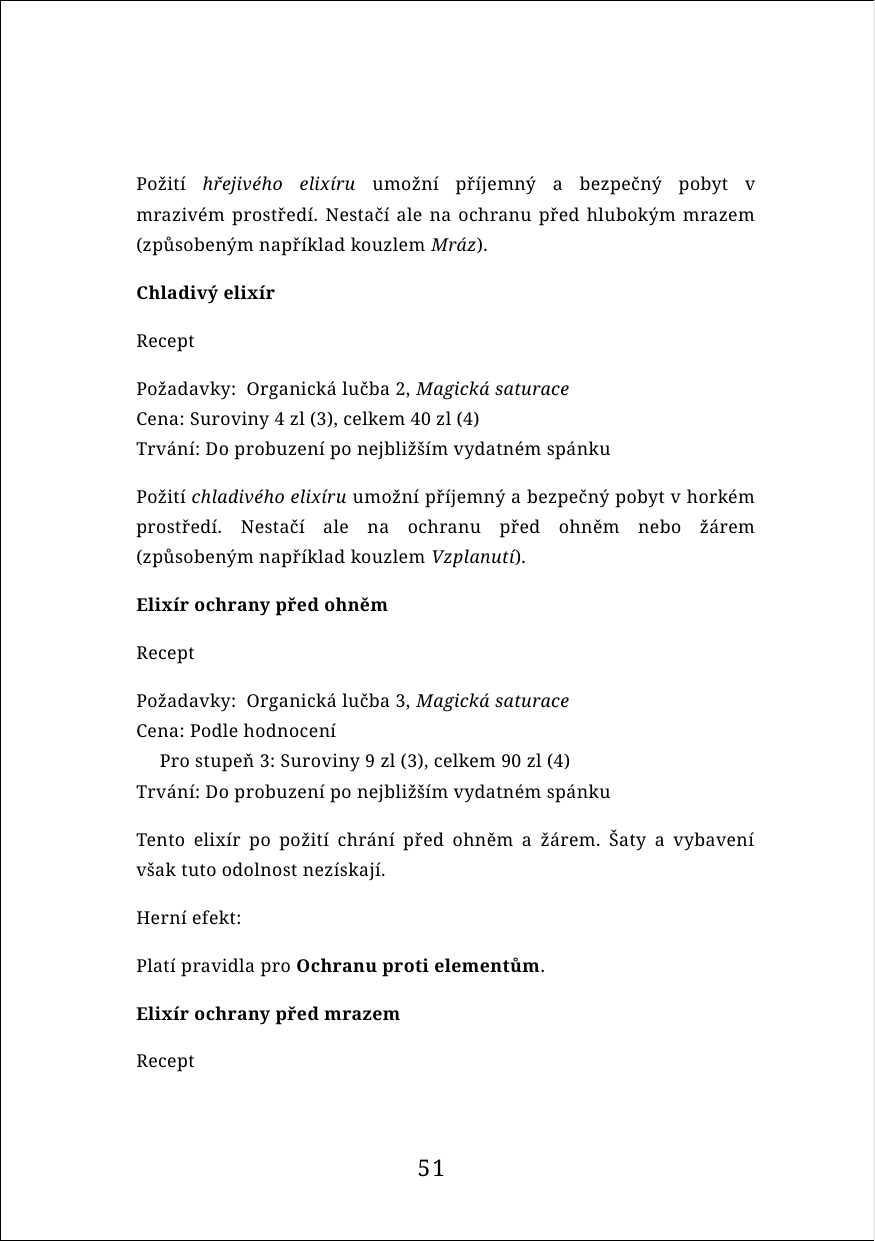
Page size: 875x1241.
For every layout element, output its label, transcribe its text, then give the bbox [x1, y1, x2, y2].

text Chladivý elixír [136, 280, 756, 304]
text Požadavky: Organická lučba 3, Magická saturace Cena: Podle hodnocení Pro stupeň 3: Suroviny 9 zl (3), celkem 90 zl (4) Trvání: Do probuzení po nejbližším vydatném spánku [136, 688, 756, 803]
text Požití chladivého elixíru umožní příjemný a bezpečný pobyt v horkém prostředí. Nestačí ale na ochranu před ohněm nebo žárem (způsobeným například kouzlem Vzplanutí). [136, 484, 756, 569]
text Recept [136, 641, 756, 665]
text Herní efekt: [136, 905, 756, 929]
text Elixír ochrany před mrazem [136, 1001, 756, 1025]
text Požití hřejivého elixíru umožní příjemný a bezpečný pobyt v mrazivém prostředí. Nestačí ale na ochranu před hlubokým mrazem (způsobeným například kouzlem Mráz). [136, 172, 756, 256]
text Tento elixír po požití chrání před ohněm a žárem. Šaty a vybavení však tuto odolnost nezískají. [136, 827, 756, 881]
text Požadavky: Organická lučba 2, Magická saturace Cena: Suroviny 4 zl (3), celkem 40 zl (4) Trvání: Do probuzení po nejbližším vydatném spánku [136, 376, 756, 461]
text Platí pravidla pro Ochranu proti elementům. [136, 953, 756, 977]
text Recept [136, 328, 756, 352]
text Recept [136, 1049, 756, 1073]
text Elixír ochrany před ohněm [136, 593, 756, 617]
